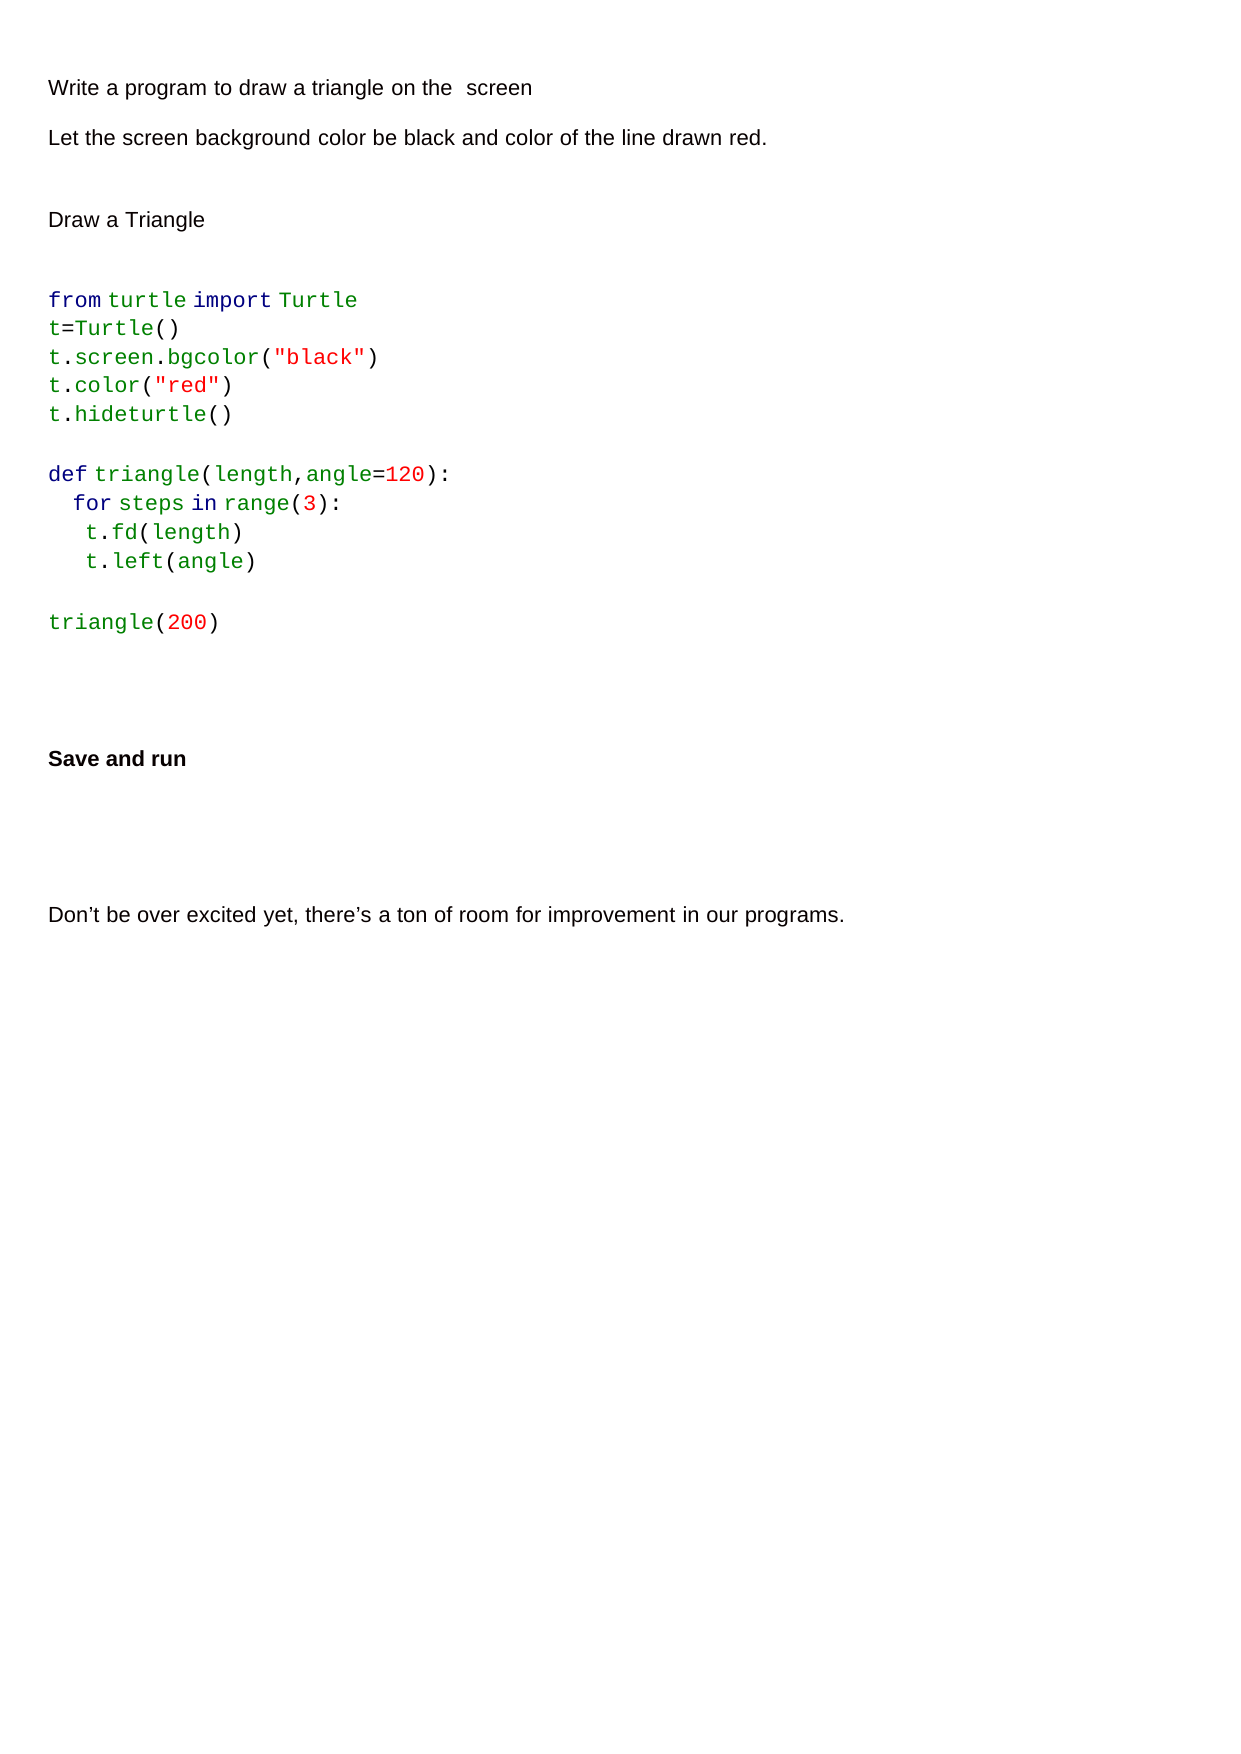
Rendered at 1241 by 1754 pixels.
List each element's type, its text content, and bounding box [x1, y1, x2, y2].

text from turtle import Turtle [48, 289, 1192, 313]
text t.color("red") [48, 374, 1192, 399]
text t.hideturtle() [48, 403, 1192, 428]
text Draw a Triangle [48, 207, 1194, 232]
text for steps in range(3): [48, 492, 1192, 517]
text t.fd(length) [48, 521, 1192, 546]
text t=Turtle() [48, 318, 1192, 342]
text Don’t be over excited yet, there’s a ton of room for improvement in our programs. [48, 901, 1194, 927]
text Let the screen background color be black and color of the line drawn red. [48, 125, 1194, 150]
text triangle(200) [48, 611, 1192, 636]
text t.left(angle) [48, 550, 1192, 575]
text t.screen.bgcolor("black") [48, 346, 1192, 371]
text Write a program to draw a triangle on the screen [48, 75, 1192, 100]
text Save and run [48, 746, 1192, 771]
text def triangle(length,angle=120): [48, 463, 1192, 488]
